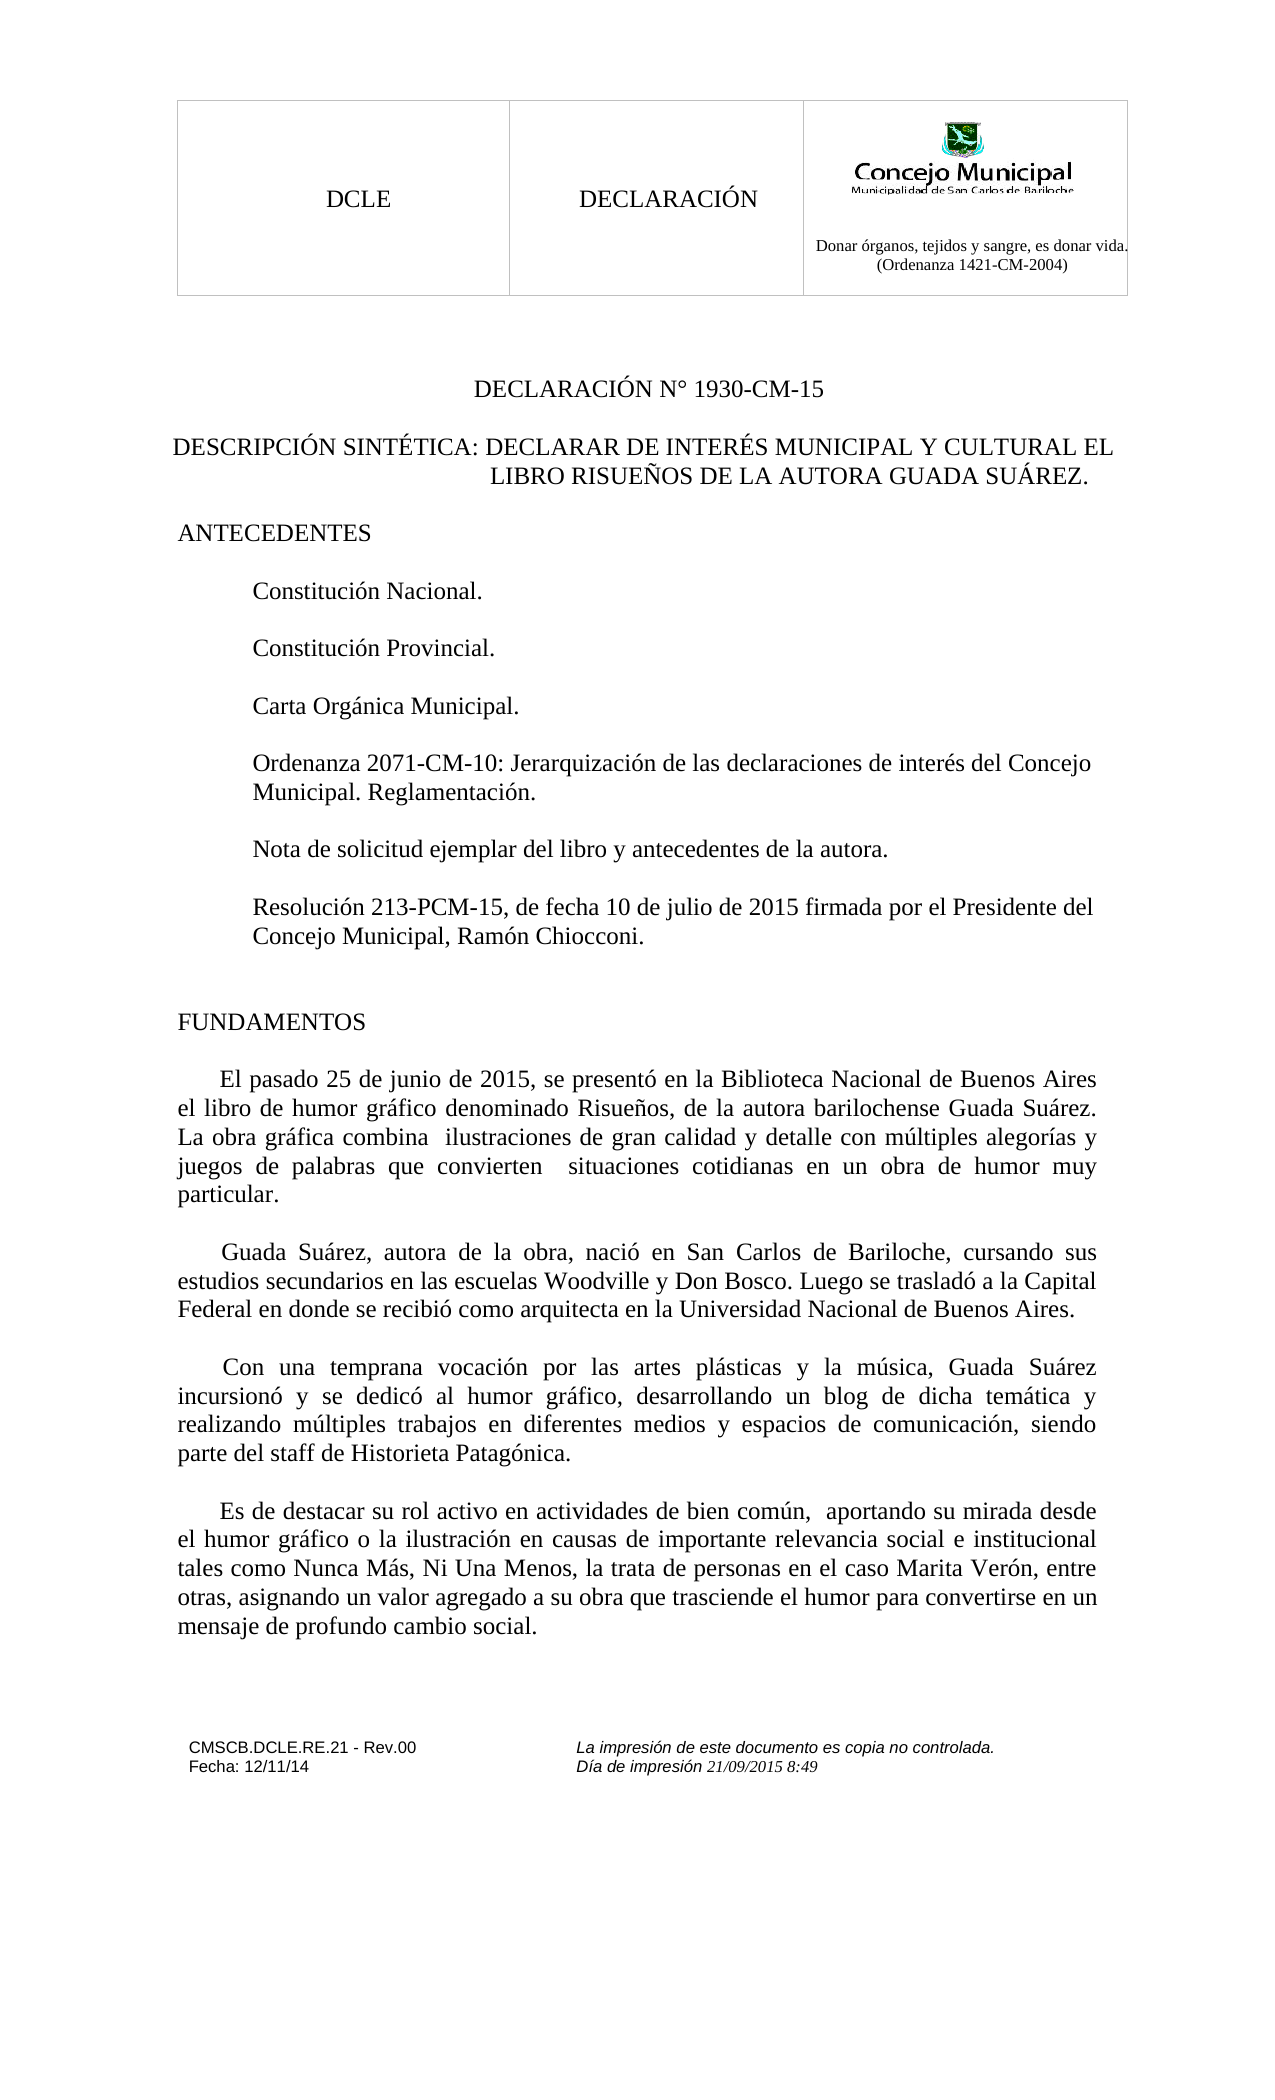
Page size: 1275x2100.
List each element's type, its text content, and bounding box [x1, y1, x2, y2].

text Con una temprana vocación por las artes plásticas y la música, Guada Suárez incursionó y se dedicó al humor gráfico, desarrollando un blog de dicha temática y realizando múltiples trabajos en diferentes medios y espacios de comunicación, siendo parte del staff de Historieta Patagónica. [177, 1352, 1098, 1467]
text Guada Suárez, autora de la obra, nació en San Carlos de Bariloche, cursando sus estudios secundarios en las escuelas Woodville y Don Bosco. Luego se trasladó a la Capital Federal en donde se recibió como arquitecta en la Universidad Nacional de Buenos Aires. [177, 1237, 1098, 1323]
text FUNDAMENTOS [177, 1007, 1128, 1036]
list Constitución Provincial. [215, 633, 1098, 662]
list Nota de solicitud ejemplar del libro y antecedentes de la autora. [215, 834, 1098, 863]
text DESCRIPCIÓN SINTÉTICA: DECLARAR DE INTERÉS MUNICIPAL Y CULTURAL EL LIBRO RISUEÑOS DE LA AUTORA GUADA SUÁREZ. [172, 432, 1127, 489]
list Constitución Nacional. [215, 576, 1098, 604]
list Ordenanza 2071-CM-10: Jerarquización de las declaraciones de interés del Concejo Municipal. Reglamentación. [215, 748, 1098, 806]
text DECLARACIÓN N° 1930-CM-15 [177, 374, 1127, 403]
text El pasado 25 de junio de 2015, se presentó en la Biblioteca Nacional de Buenos Aires el libro de humor gráfico denominado Risueños, de la autora barilochense Guada Suárez. La obra gráfica combina ilustraciones de gran calidad y detalle con múltiples alegorías y juegos de palabras que convierten situaciones cotidianas en un obra de humor muy particular. [177, 1064, 1098, 1208]
text ANTECEDENTES [177, 518, 1128, 547]
list Resolución 213-PCM-15, de fecha 10 de julio de 2015 firmada por el Presidente del Concejo Municipal, Ramón Chiocconi. [215, 892, 1098, 949]
list Carta Orgánica Municipal. [215, 691, 1098, 719]
text Es de destacar su rol activo en actividades de bien común, aportando su mirada desde el humor gráfico o la ilustración en causas de importante relevancia social e institucional tales como Nunca Más, Ni Una Menos, la trata de personas en el caso Marita Verón, entre otras, asignando un valor agregado a su obra que trasciende el humor para convertirse en un mensaje de profundo cambio social. [177, 1496, 1098, 1639]
